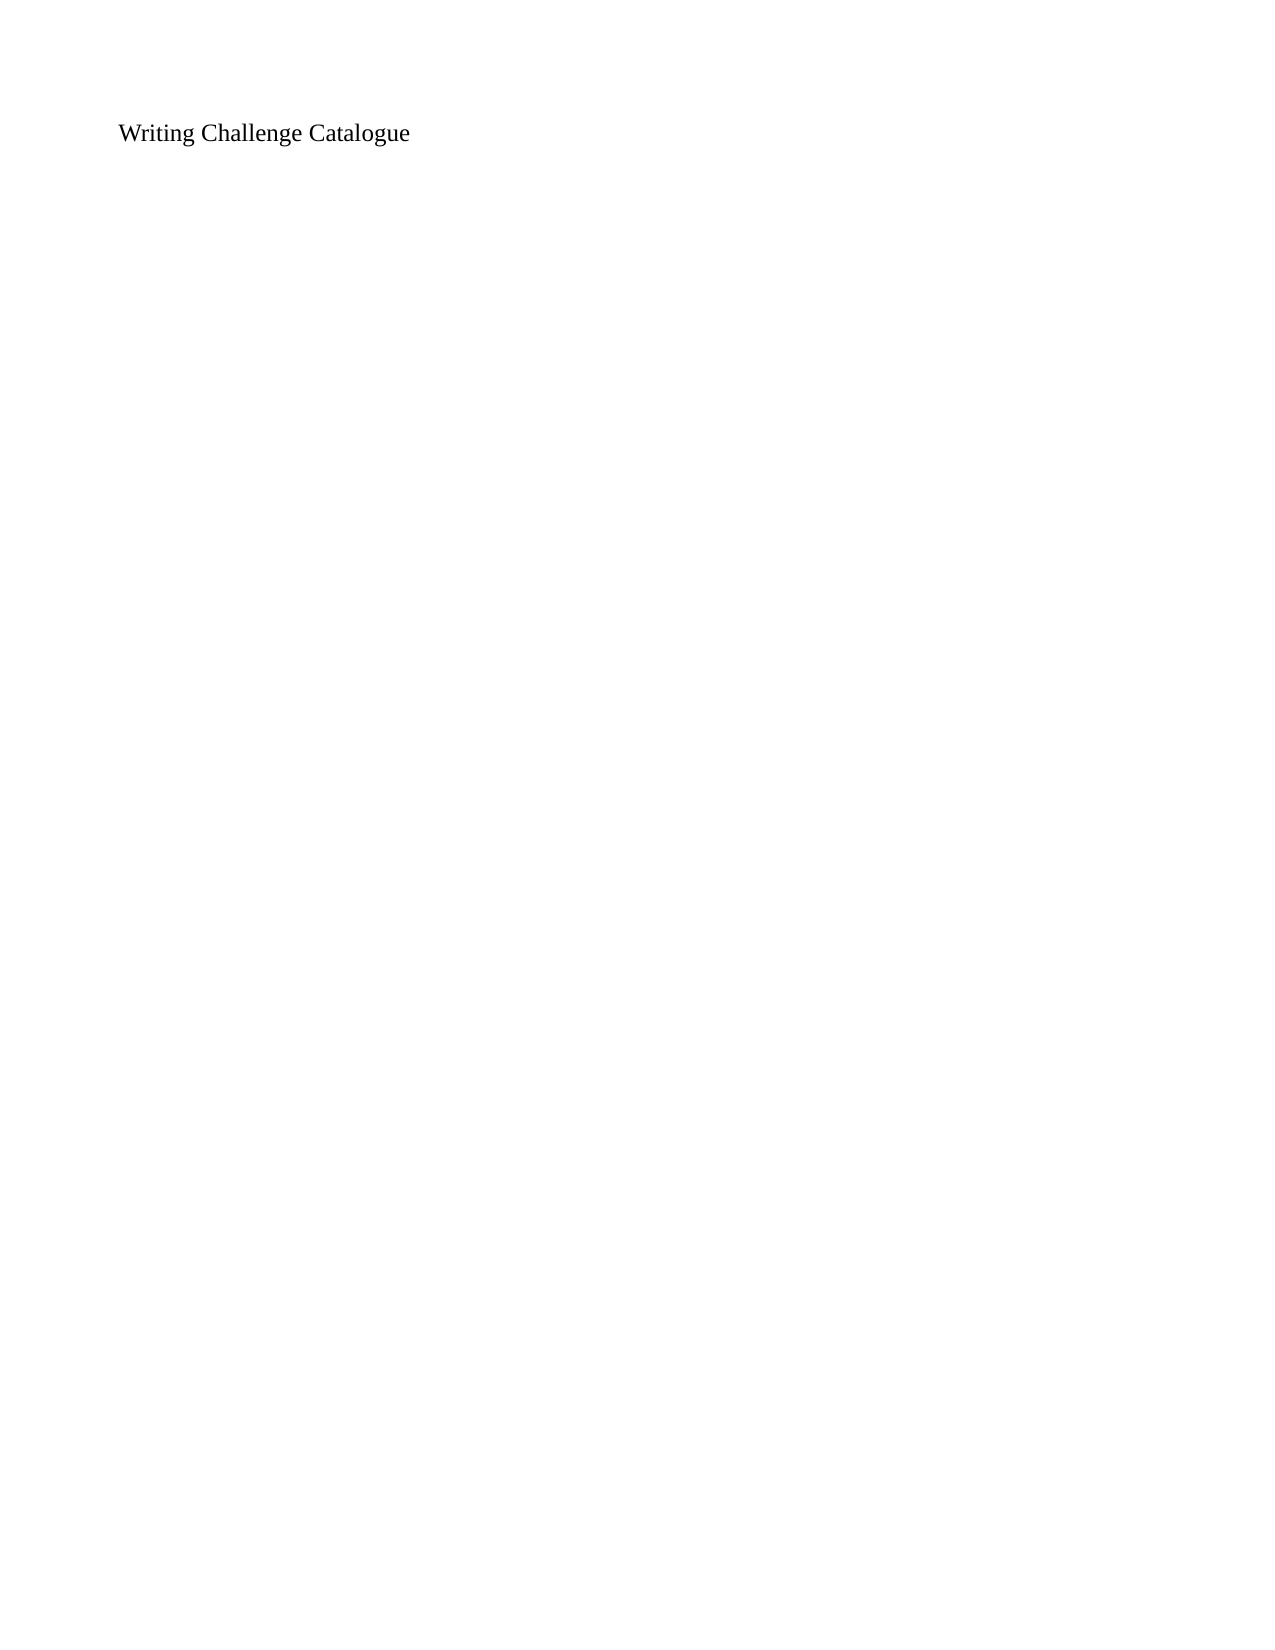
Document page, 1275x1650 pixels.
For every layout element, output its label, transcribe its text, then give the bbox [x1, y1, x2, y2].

text Writing Challenge Catalogue [118, 118, 1157, 147]
